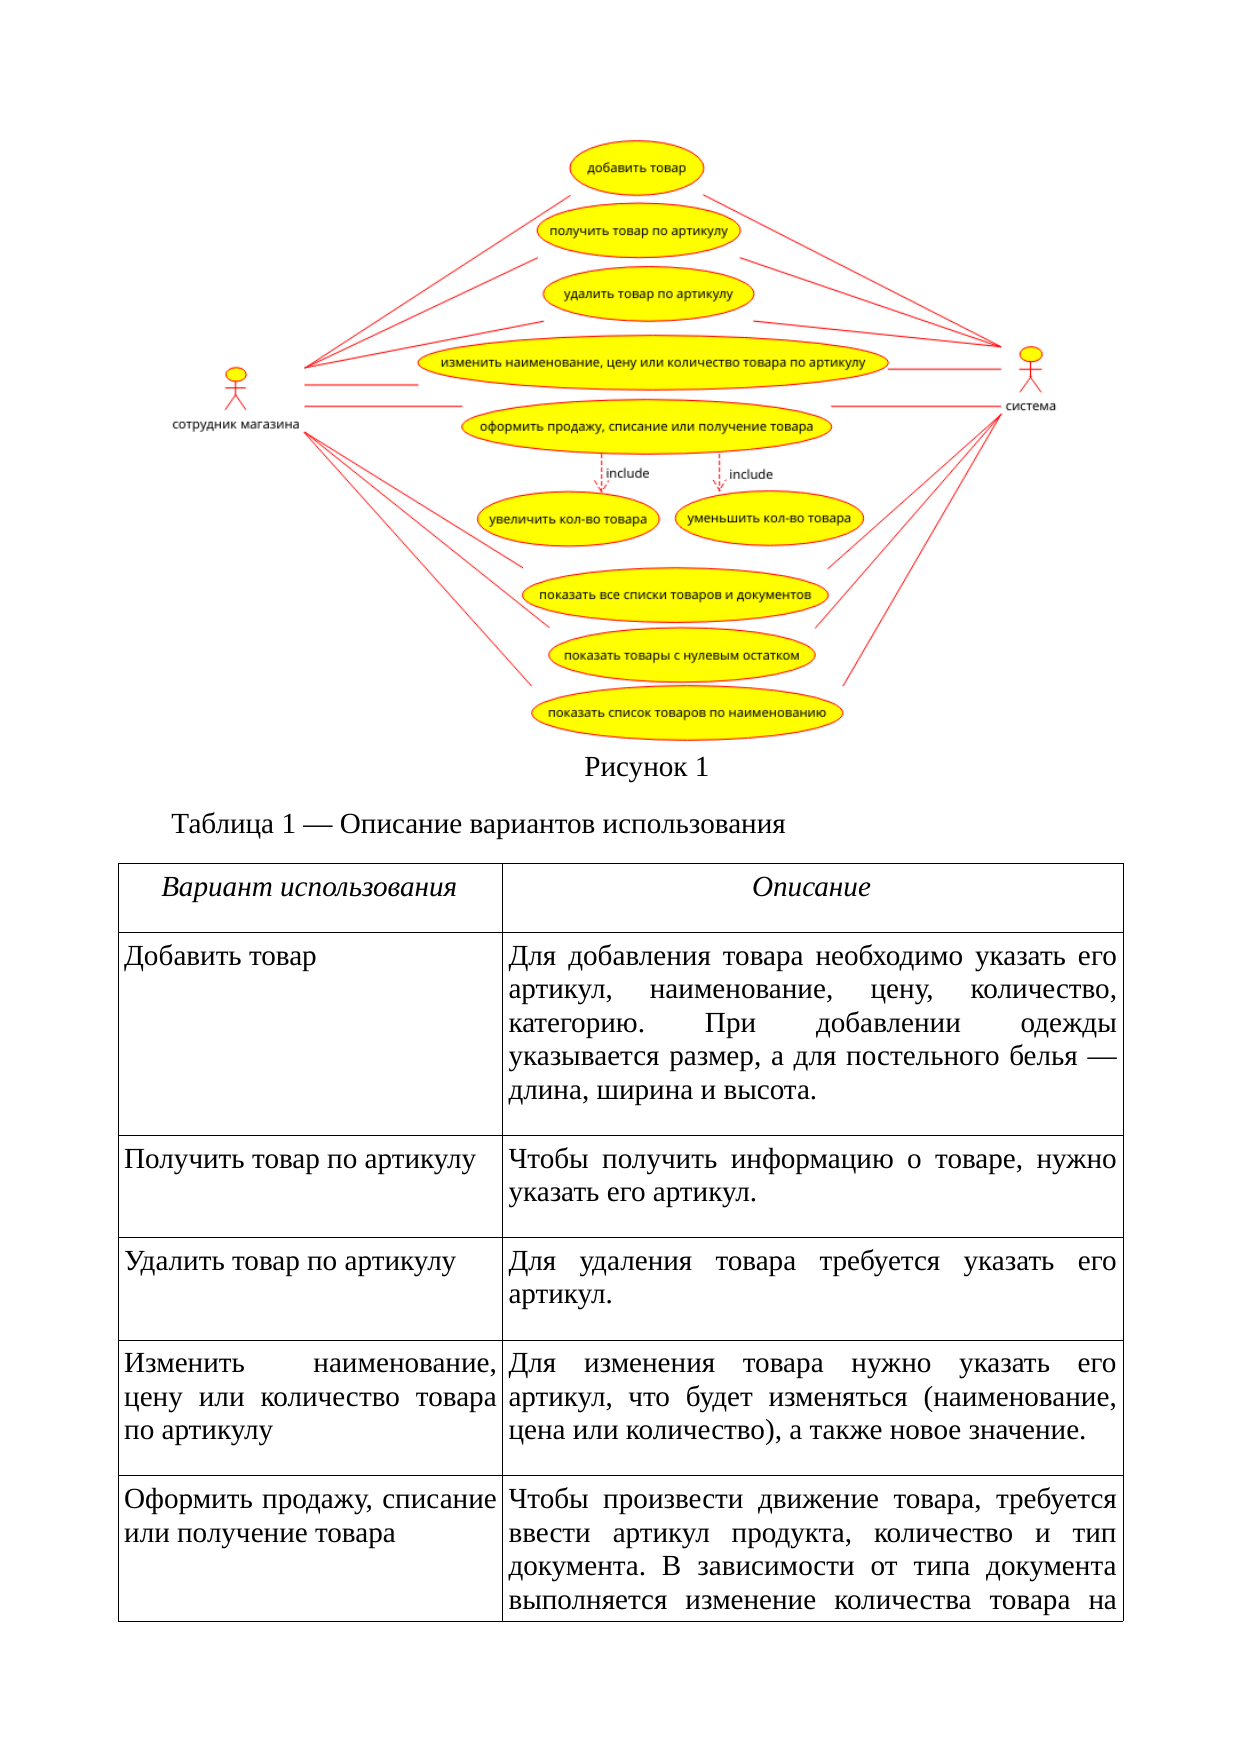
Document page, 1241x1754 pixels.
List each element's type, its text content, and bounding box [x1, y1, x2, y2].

table_cell Получить товар по артикулу [119, 1136, 502, 1237]
table_header Вариант использования [119, 864, 502, 932]
table_cell Оформить продажу, списание или получение товара [119, 1476, 502, 1621]
text Рисунок 1 [118, 118, 1122, 782]
text Таблица 1 — Описание вариантов использования [118, 806, 1122, 839]
table_cell Добавить товар [119, 933, 502, 1135]
table_header Описание [503, 864, 1123, 932]
table_cell Чтобы произвести движение товара, требуется ввести артикул продукта, количество и тип документа. В зависимости от типа документа выполняется изменение количества товара на [503, 1476, 1123, 1621]
table_cell Для удаления товара требуется указать его артикул. [503, 1238, 1123, 1339]
table_cell Удалить товар по артикулу [119, 1238, 502, 1339]
table_cell Для изменения товара нужно указать его артикул, что будет изменяться (наименование, цена или количество), а также новое значение. [503, 1341, 1123, 1475]
table_cell Для добавления товара необходимо указать его артикул, наименование, цену, количество, категорию. При добавлении одежды указывается размер, а для постельного белья — длина, ширина и высота. [503, 933, 1123, 1135]
table_cell Изменить наименование, цену или количество товара по артикулу [119, 1341, 502, 1475]
table_cell Чтобы получить информацию о товаре, нужно указать его артикул. [503, 1136, 1123, 1237]
picture [153, 129, 1074, 749]
